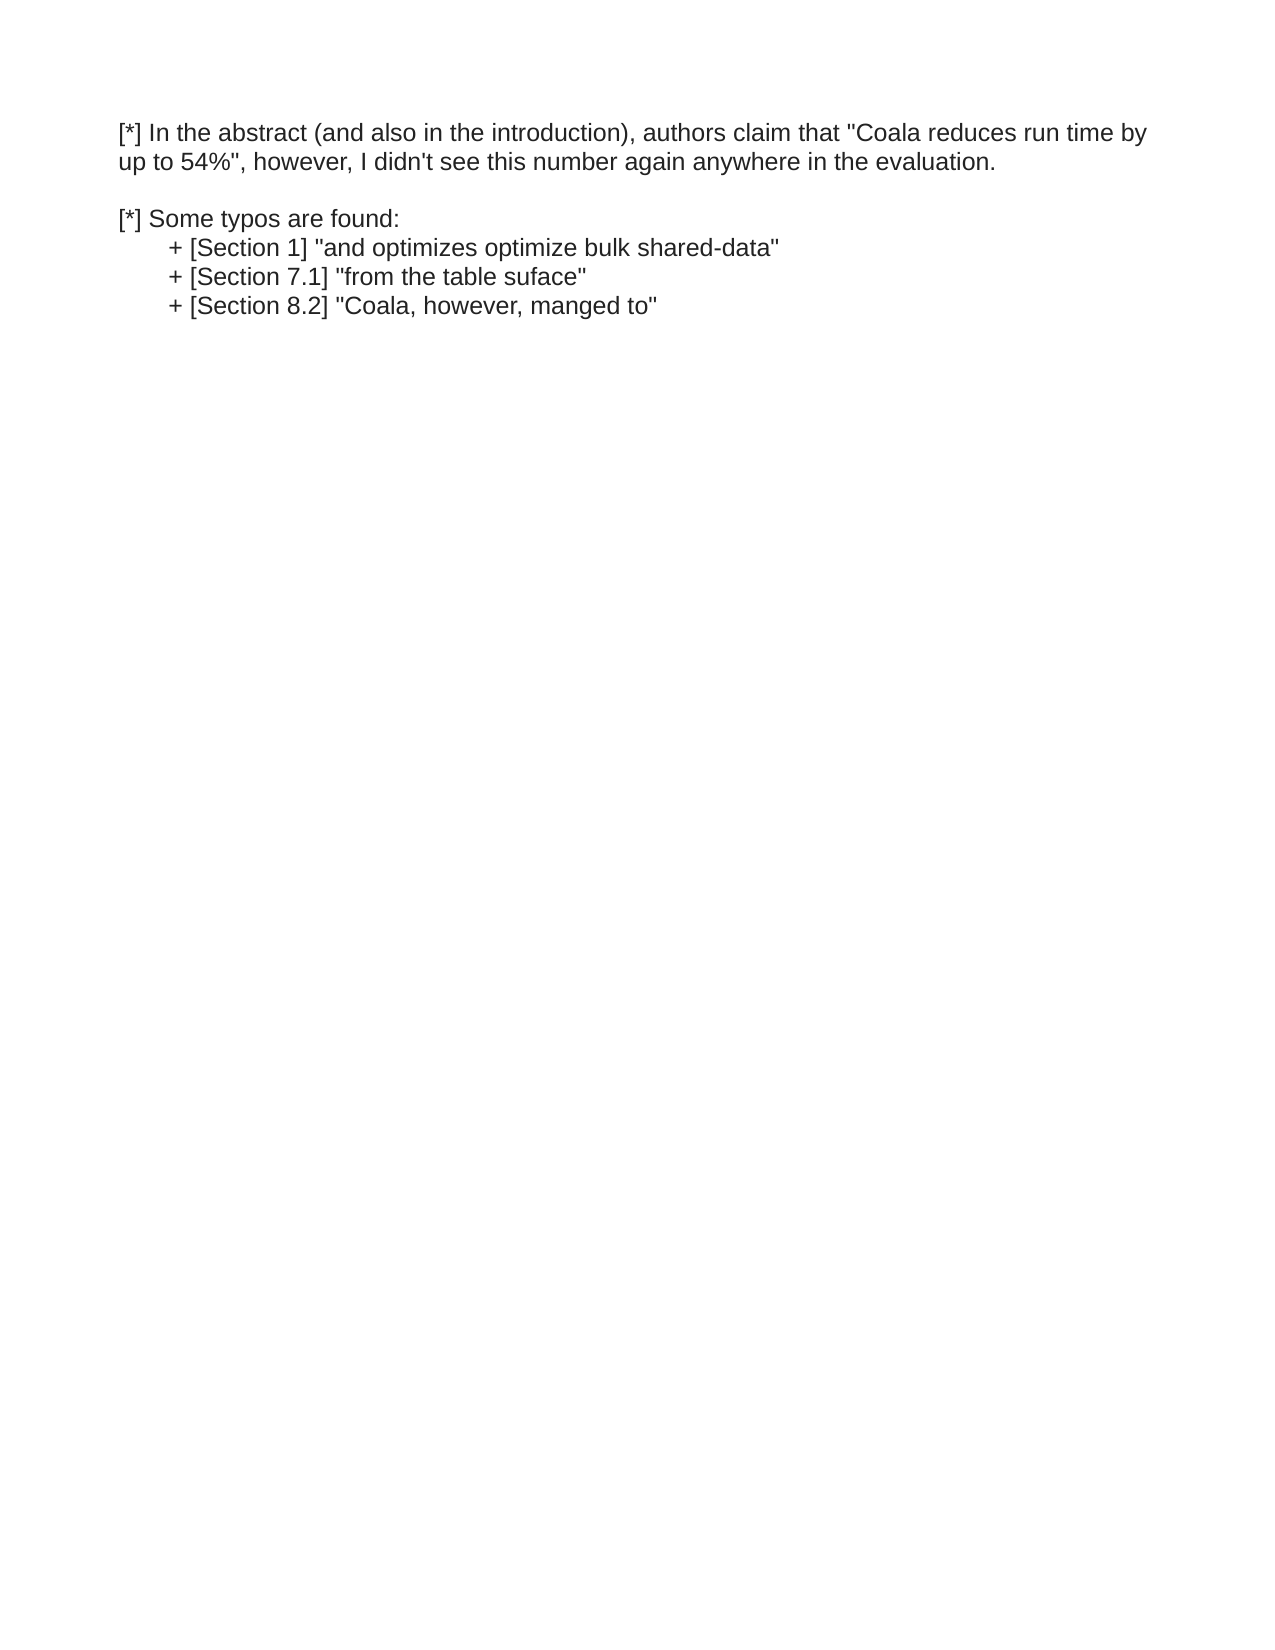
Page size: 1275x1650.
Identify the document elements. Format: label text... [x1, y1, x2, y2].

text [*] In the abstract (and also in the introduction), authors claim that "Coala reduces run time by up to 54%", however, I didn't see this number again anywhere in the evaluation. [*] Some typos are found: + [Section 1] "and optimizes optimize bulk shared-data" + [Section 7.1] "from the table suface" + [Section 8.2] "Coala, however, manged to" [118, 118, 1157, 320]
